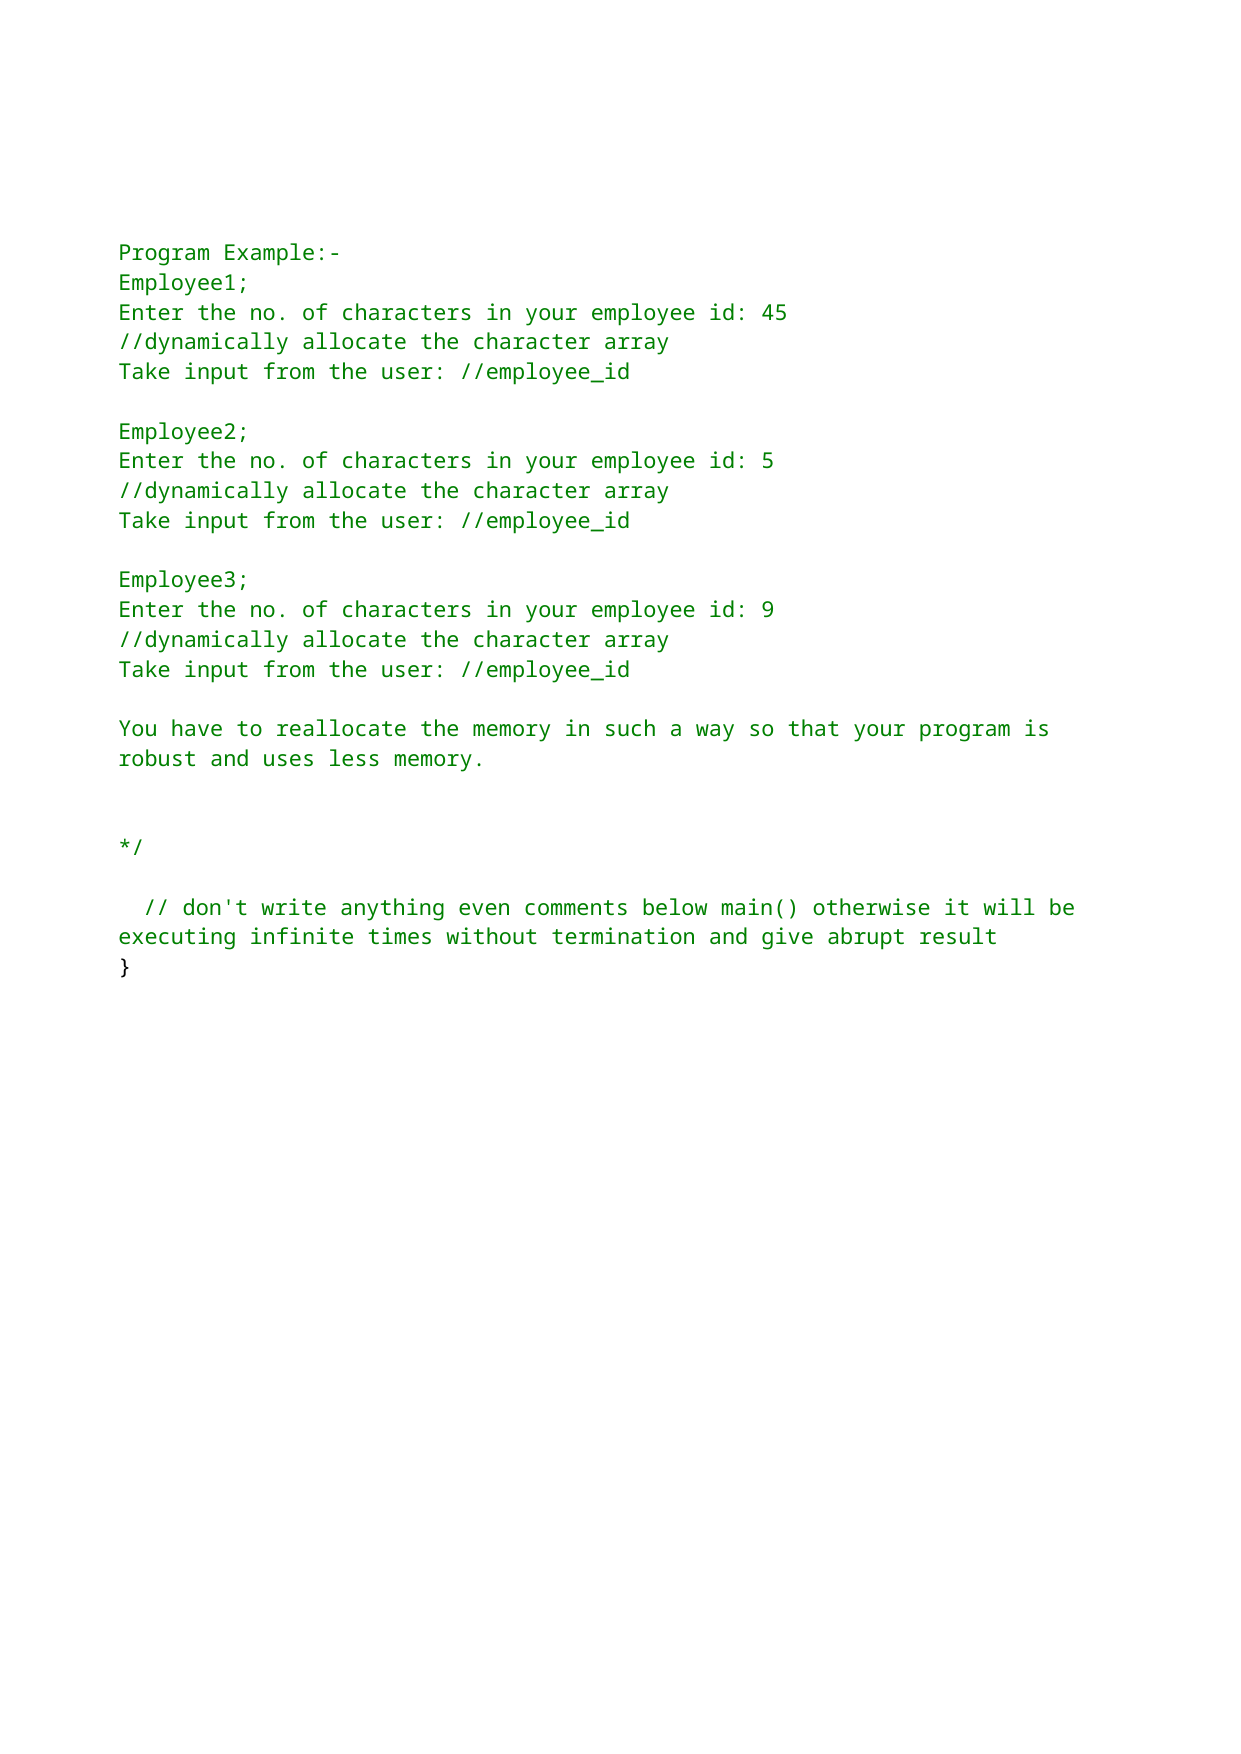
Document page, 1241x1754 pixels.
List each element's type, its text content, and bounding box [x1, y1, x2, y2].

text Employee3; [118, 564, 1122, 594]
text Enter the no. of characters in your employee id: 45 [118, 297, 1122, 326]
text //dynamically allocate the character array [118, 326, 1122, 356]
text } [118, 951, 1122, 981]
text You have to reallocate the memory in such a way so that your program is robust and uses less memory. [118, 713, 1122, 773]
text Take input from the user: //employee_id [118, 356, 1122, 386]
text Take input from the user: //employee_id [118, 505, 1122, 535]
text //dynamically allocate the character array [118, 475, 1122, 505]
text //dynamically allocate the character array [118, 624, 1122, 654]
text Enter the no. of characters in your employee id: 9 [118, 594, 1122, 624]
text Employee2; [118, 416, 1122, 445]
text Program Example:- [118, 237, 1122, 267]
text // don't write anything even comments below main() otherwise it will be executing infinite times without termination and give abrupt result [118, 892, 1122, 951]
text Take input from the user: //employee_id [118, 654, 1122, 684]
text Enter the no. of characters in your employee id: 5 [118, 445, 1122, 475]
text Employee1; [118, 267, 1122, 297]
text */ [118, 832, 1122, 862]
